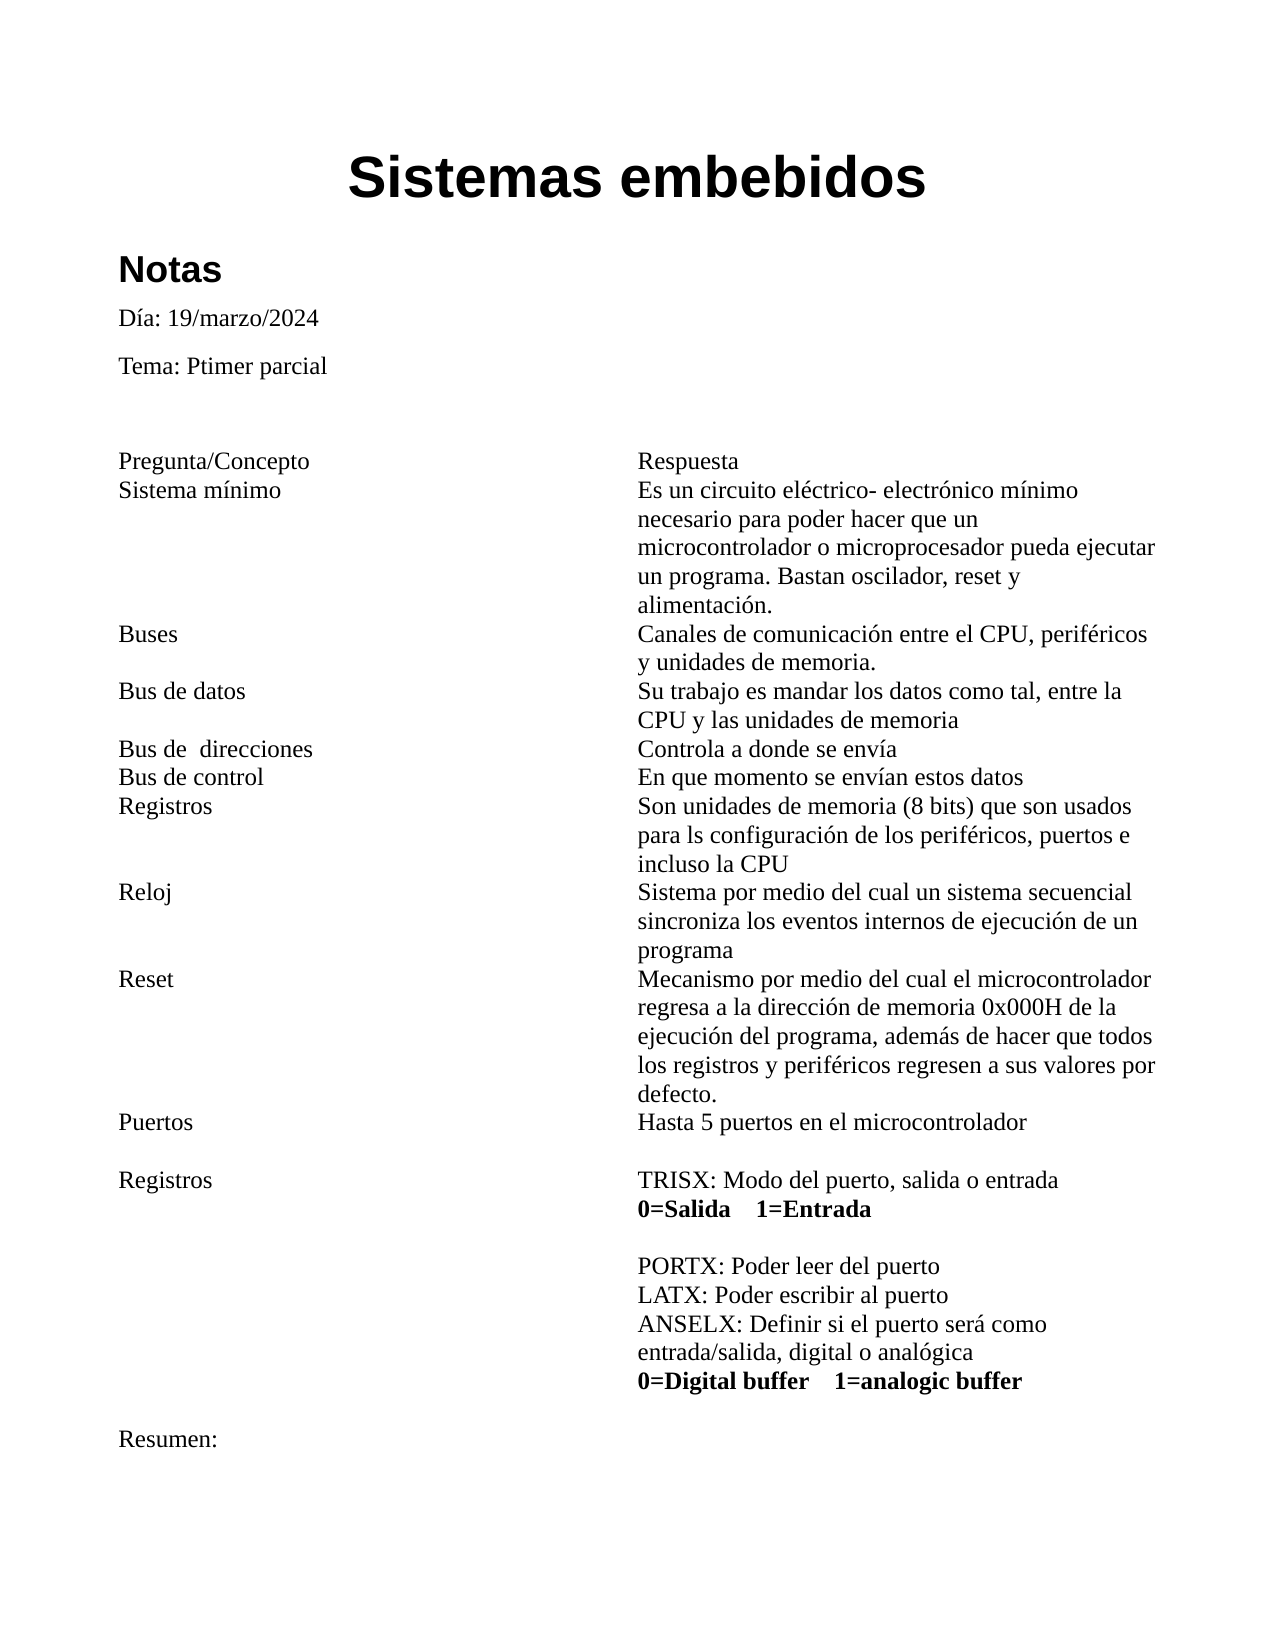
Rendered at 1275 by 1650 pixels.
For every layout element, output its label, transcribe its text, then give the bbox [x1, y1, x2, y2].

table_cell Hasta 5 puertos en el microcontrolador [638, 1108, 1157, 1165]
table_cell Registros [118, 791, 637, 877]
table_cell Sistema mínimo [118, 475, 637, 619]
table_cell En que momento se envían estos datos [638, 763, 1157, 791]
table_cell Controla a donde se envía [638, 734, 1157, 762]
text Día: 19/marzo/2024 [118, 303, 1157, 332]
table_cell Sistema por medio del cual un sistema secuencial sincroniza los eventos internos de ejecución de un programa [638, 878, 1157, 964]
table_cell Reset [118, 964, 637, 1107]
table_cell Puertos [118, 1108, 637, 1165]
table_cell Bus de datos [118, 676, 637, 734]
text Resumen: [118, 1424, 1157, 1452]
table_cell Bus de direcciones [118, 734, 637, 762]
table_header Pregunta/Concepto [118, 446, 637, 475]
subtitle Notas [118, 248, 1157, 291]
table_cell Registros [118, 1165, 637, 1424]
table_cell Bus de control [118, 763, 637, 791]
table_cell Su trabajo es mandar los datos como tal, entre la CPU y las unidades de memoria [638, 676, 1157, 734]
table_cell TRISX: Modo del puerto, salida o entrada 0=Salida 1=Entrada PORTX: Poder leer del puerto LATX: Poder escribir al puerto ANSELX: Definir si el puerto será como entrada/salida, digital o analógica 0=Digital buffer 1=analogic buffer [638, 1165, 1157, 1424]
table_header Respuesta [638, 446, 1157, 475]
table_cell Reloj [118, 878, 637, 964]
text Tema: Ptimer parcial [118, 351, 1157, 380]
table_cell Mecanismo por medio del cual el microcontrolador regresa a la dirección de memoria 0x000H de la ejecución del programa, además de hacer que todos los registros y periféricos regresen a sus valores por defecto. [638, 964, 1157, 1107]
table_cell Canales de comunicación entre el CPU, periféricos y unidades de memoria. [638, 619, 1157, 676]
table_cell Buses [118, 619, 637, 676]
table_cell Es un circuito eléctrico- electrónico mínimo necesario para poder hacer que un microcontrolador o microprocesador pueda ejecutar un programa. Bastan oscilador, reset y alimentación. [638, 475, 1157, 619]
title Sistemas embebidos [118, 143, 1157, 210]
table_cell Son unidades de memoria (8 bits) que son usados para ls configuración de los periféricos, puertos e incluso la CPU [638, 791, 1157, 877]
